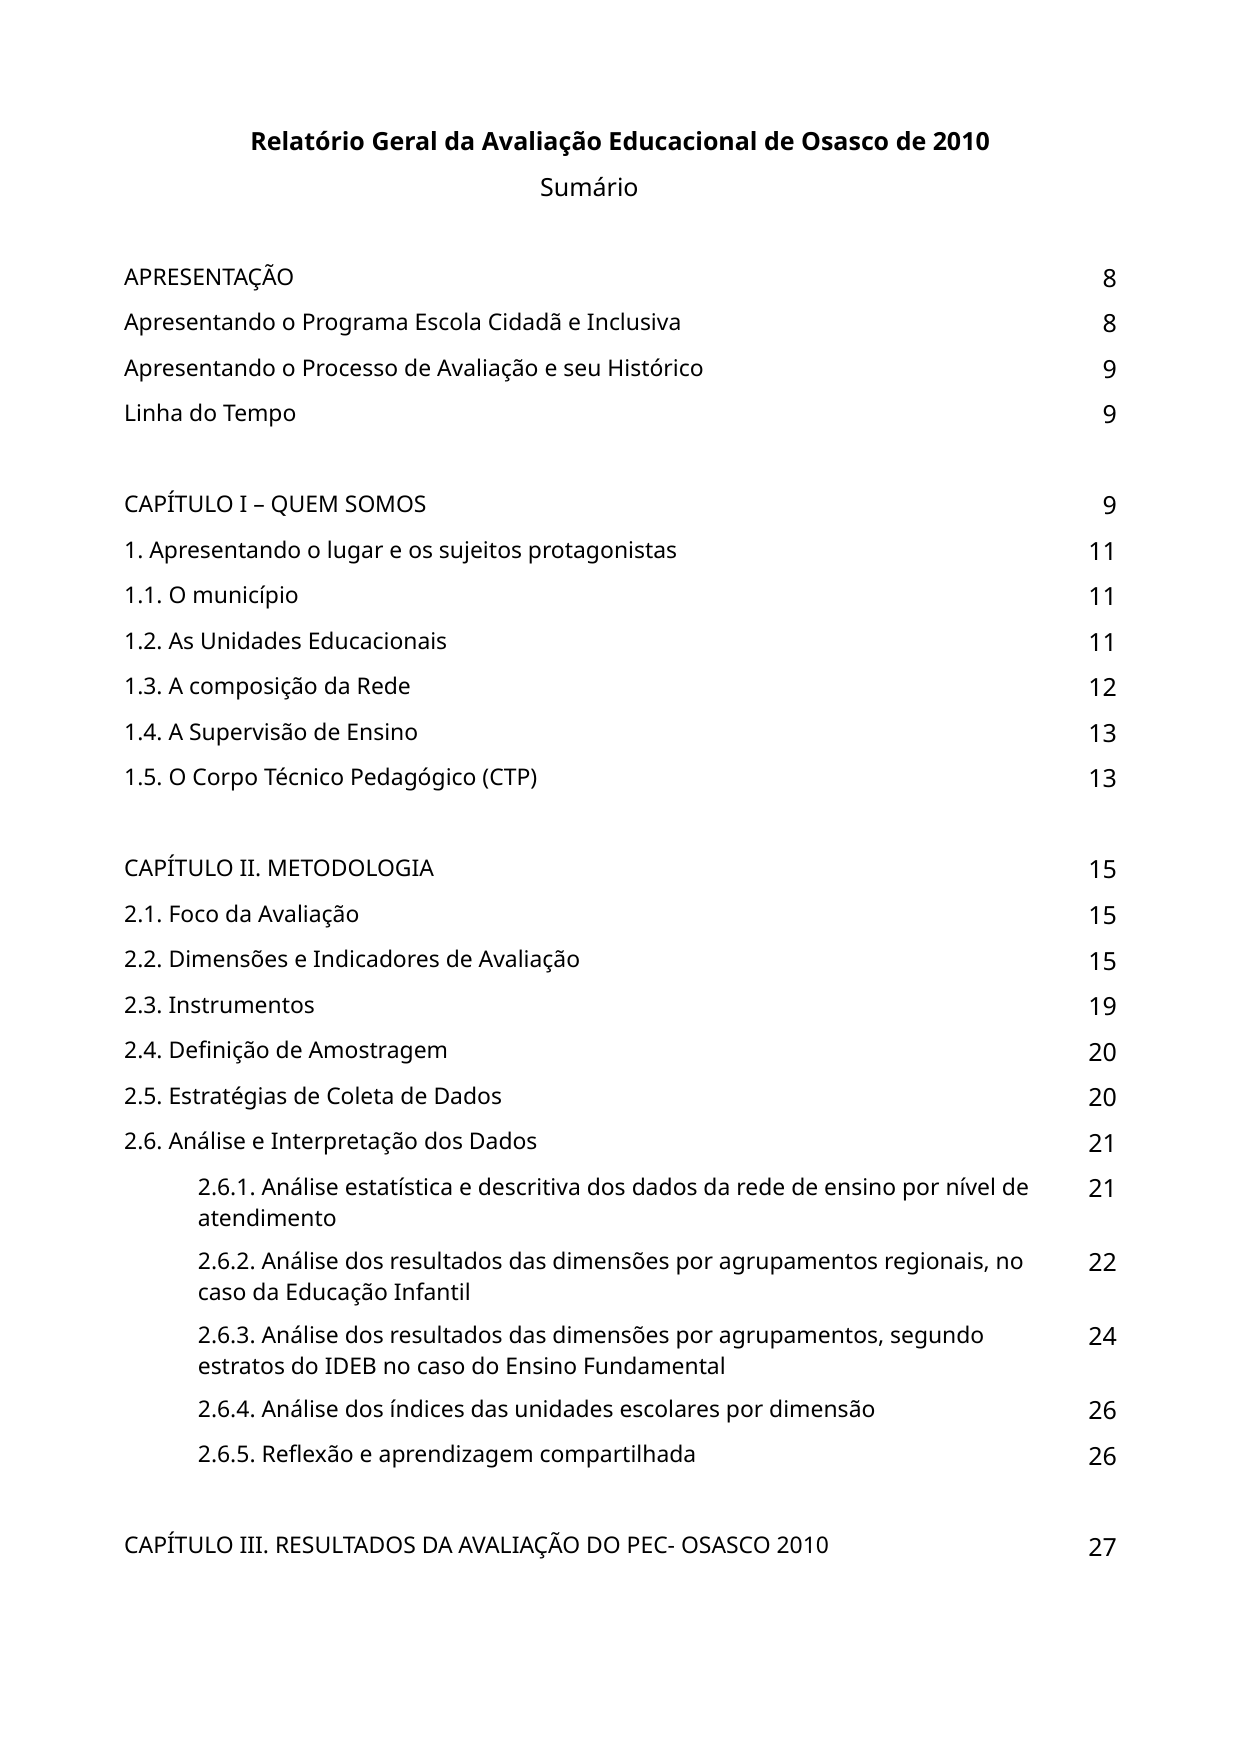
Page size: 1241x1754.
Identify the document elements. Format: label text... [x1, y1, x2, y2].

table_cell CAPÍTULO I – QUEM SOMOS [118, 482, 1060, 528]
table_cell 2.6.4. Análise dos índices das unidades escolares por dimensão [118, 1387, 1060, 1432]
table_cell 9 [1060, 391, 1122, 437]
table_cell Linha do Tempo [118, 391, 1060, 437]
table_header Relatório Geral da Avaliação Educacional de Osasco de 2010 [118, 118, 1122, 164]
table_cell 21 [1060, 1165, 1122, 1239]
table_cell 20 [1060, 1029, 1122, 1074]
table_cell 11 [1060, 619, 1122, 664]
table_cell 21 [1060, 1120, 1122, 1165]
table_cell 2.3. Instrumentos [118, 983, 1060, 1028]
table_cell 1.5. O Corpo Técnico Pedagógico (CTP) [118, 755, 1060, 801]
table_cell 1. Apresentando o lugar e os sujeitos protagonistas [118, 528, 1060, 573]
table_cell [118, 209, 1060, 255]
table_cell 20 [1060, 1074, 1122, 1119]
table_cell 2.5. Estratégias de Coleta de Dados [118, 1074, 1060, 1119]
table_cell 1.1. O município [118, 573, 1060, 619]
table_cell 2.6.5. Reflexão e aprendizagem compartilhada [118, 1433, 1060, 1478]
table_cell 22 [1060, 1239, 1122, 1313]
table_cell 15 [1060, 846, 1122, 892]
table_cell [1060, 437, 1122, 482]
table_cell 8 [1060, 255, 1122, 300]
table_cell 8 [1060, 300, 1122, 346]
table_cell 26 [1060, 1387, 1122, 1432]
table_cell 11 [1060, 573, 1122, 619]
table_cell [118, 1478, 1060, 1523]
table_cell 19 [1060, 983, 1122, 1028]
table_cell [118, 1569, 1060, 1614]
table_cell 11 [1060, 528, 1122, 573]
table_cell 12 [1060, 664, 1122, 710]
table_cell 1.2. As Unidades Educacionais [118, 619, 1060, 664]
table_cell 2.1. Foco da Avaliação [118, 892, 1060, 937]
table_cell 2.4. Definição de Amostragem [118, 1029, 1060, 1074]
table_cell 9 [1060, 346, 1122, 391]
table_cell 2.6.1. Análise estatística e descritiva dos dados da rede de ensino por nível de atendimento [118, 1165, 1060, 1239]
table_cell 2.6.3. Análise dos resultados das dimensões por agrupamentos, segundo estratos do IDEB no caso do Ensino Fundamental [118, 1313, 1060, 1387]
table_cell [118, 437, 1060, 482]
table_cell [1060, 209, 1122, 255]
table_cell [1060, 1569, 1122, 1614]
table_cell 27 [1060, 1524, 1122, 1569]
table_cell 24 [1060, 1313, 1122, 1387]
table_cell APRESENTAÇÃO [118, 255, 1060, 300]
table_cell [118, 801, 1060, 846]
table_cell CAPÍTULO III. RESULTADOS DA AVALIAÇÃO DO PEC- OSASCO 2010 [118, 1524, 1060, 1569]
table_cell 15 [1060, 892, 1122, 937]
table_cell CAPÍTULO II. METODOLOGIA [118, 846, 1060, 892]
table_cell Sumário [118, 164, 1060, 209]
table_cell 2.2. Dimensões e Indicadores de Avaliação [118, 938, 1060, 983]
table_cell 26 [1060, 1433, 1122, 1478]
table_cell 13 [1060, 755, 1122, 801]
table_cell Apresentando o Programa Escola Cidadã e Inclusiva [118, 300, 1060, 346]
table_cell 15 [1060, 938, 1122, 983]
table_cell [1060, 1478, 1122, 1523]
table_cell Apresentando o Processo de Avaliação e seu Histórico [118, 346, 1060, 391]
table_cell 1.3. A composição da Rede [118, 664, 1060, 710]
table_cell 2.6.2. Análise dos resultados das dimensões por agrupamentos regionais, no caso da Educação Infantil [118, 1239, 1060, 1313]
table_cell [1060, 164, 1122, 209]
table_cell 2.6. Análise e Interpretação dos Dados [118, 1120, 1060, 1165]
table_cell [1060, 801, 1122, 846]
table_cell 1.4. A Supervisão de Ensino [118, 710, 1060, 755]
table_cell 13 [1060, 710, 1122, 755]
table_cell 9 [1060, 482, 1122, 528]
